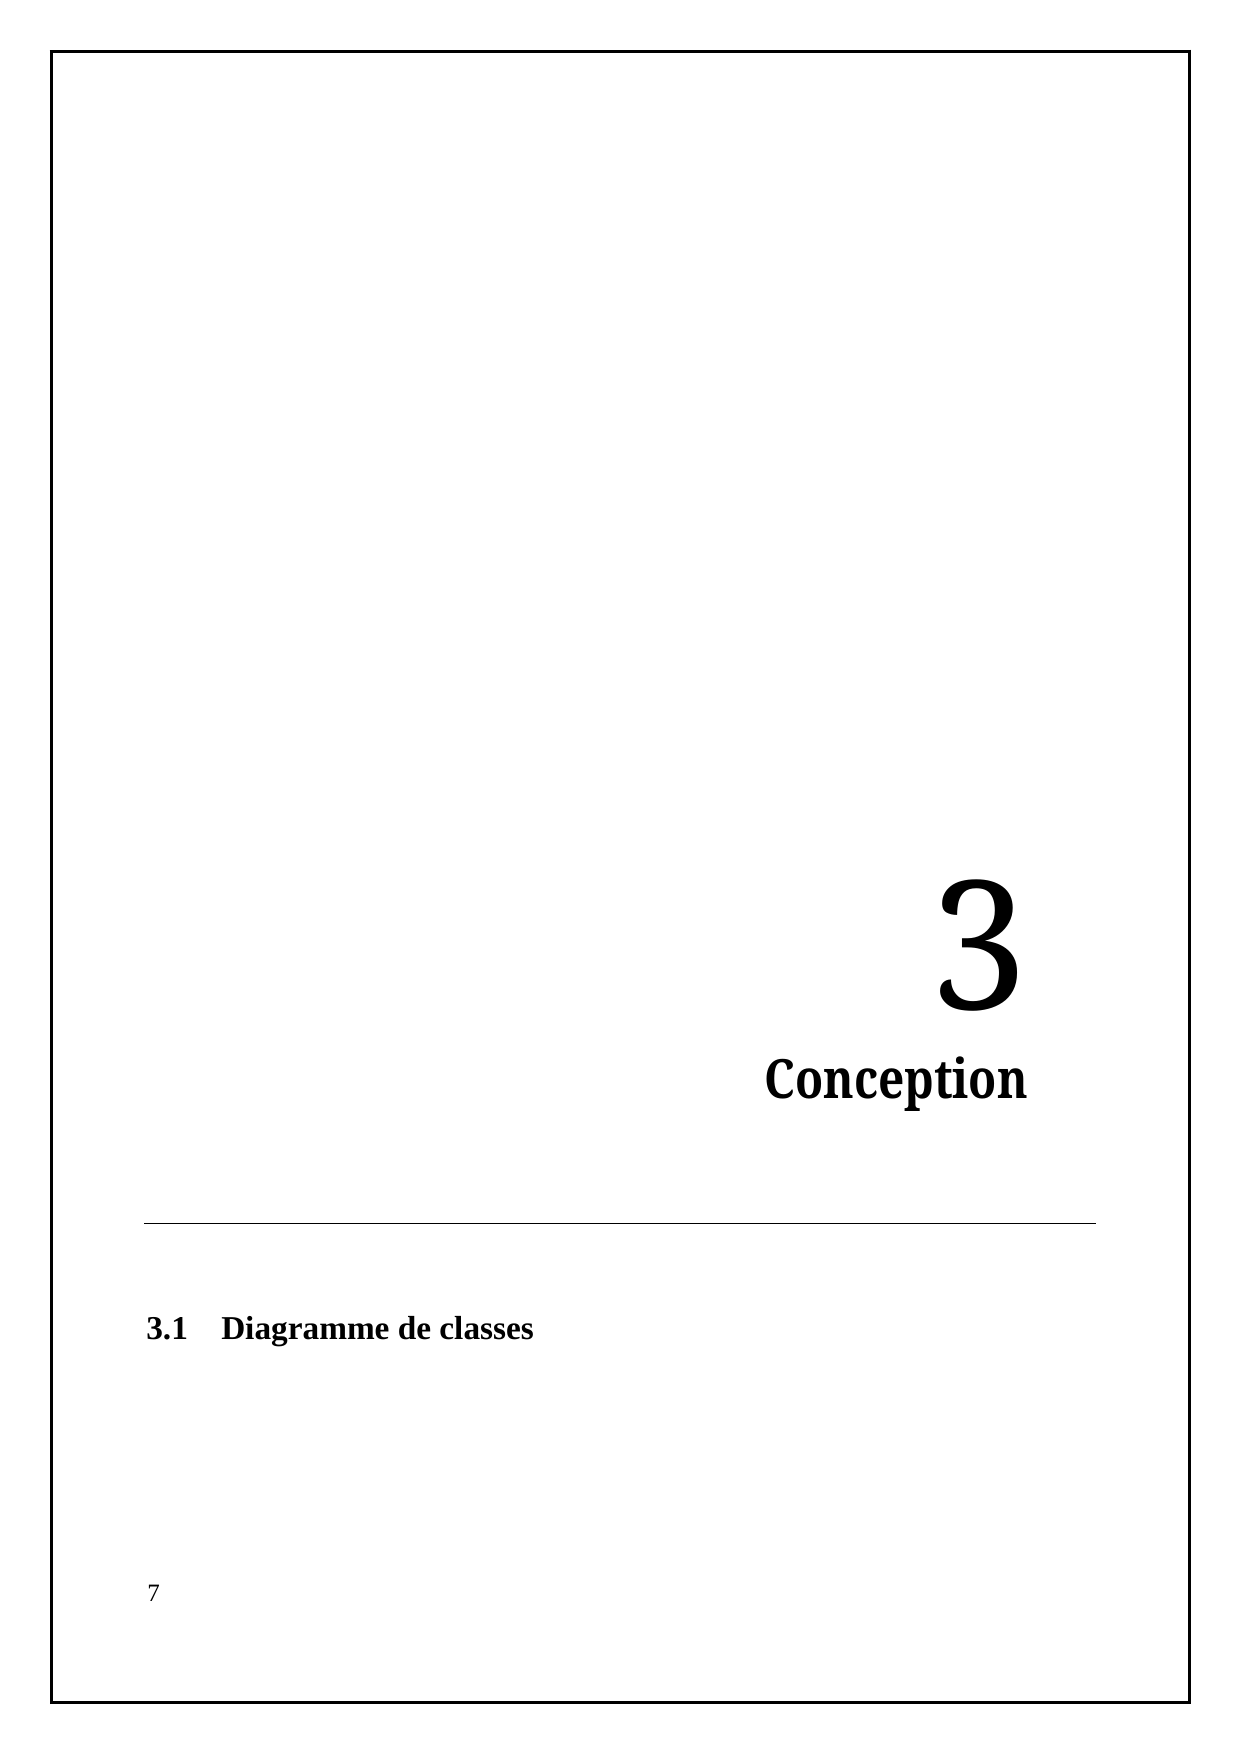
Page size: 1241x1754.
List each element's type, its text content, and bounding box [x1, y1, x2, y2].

text Conception [147, 1050, 1028, 1111]
subtitle Diagramme de classes [146, 1308, 1093, 1347]
text 3 [147, 847, 1028, 1050]
